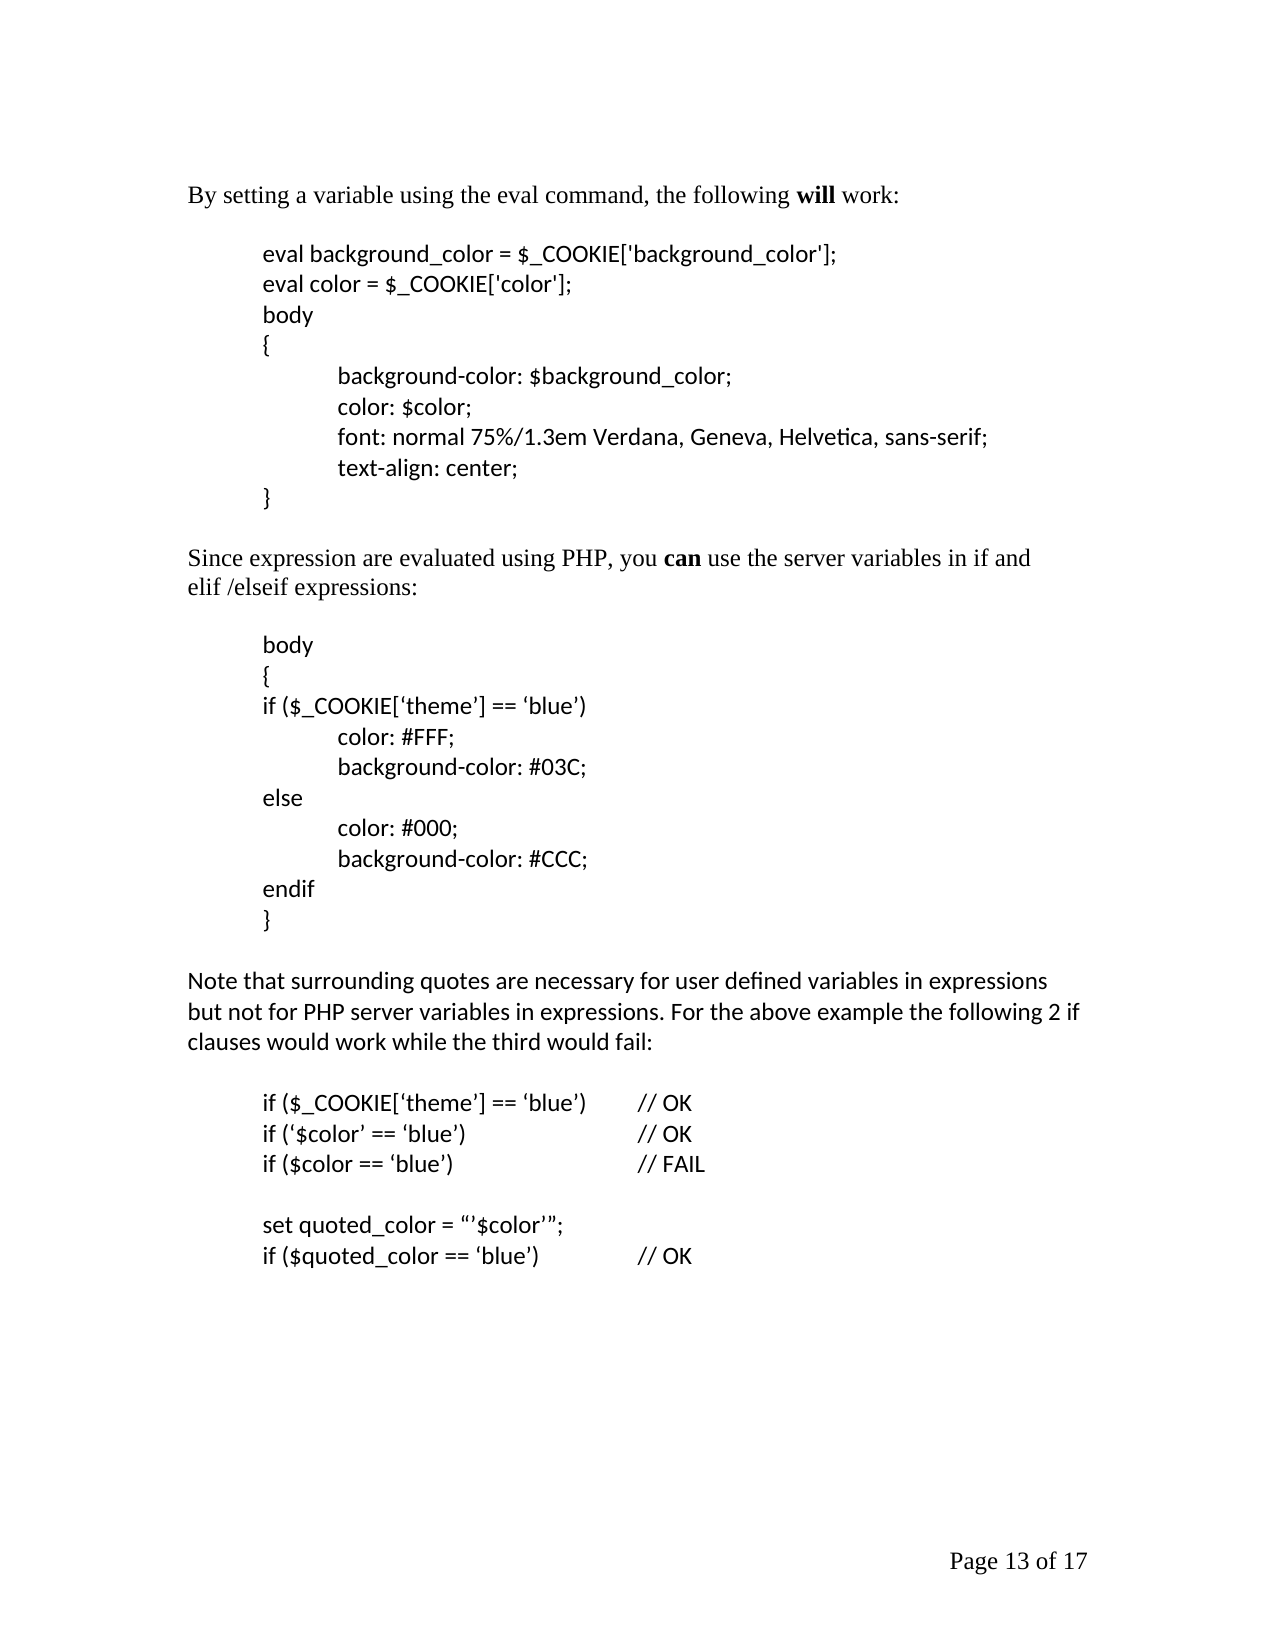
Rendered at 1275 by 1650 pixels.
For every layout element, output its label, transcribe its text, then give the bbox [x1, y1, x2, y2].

text eval color = $_COOKIE['color']; [262, 268, 1087, 299]
text Note that surrounding quotes are necessary for user defined variables in expressions but not for PHP server variables in expressions. For the above example the following 2 if clauses would work while the third would fail: [187, 965, 1087, 1057]
text color: #FFF; [262, 721, 1087, 752]
text if (‘$color’ == ‘blue’) // OK [262, 1118, 1087, 1148]
text body [262, 299, 1087, 329]
text { [262, 660, 1087, 691]
text if ($color == ‘blue’) // FAIL [262, 1148, 1087, 1179]
text endif [262, 874, 1087, 904]
text background-color: $background_color; [262, 360, 1087, 391]
text eval background_color = $_COOKIE['background_color']; [262, 238, 1087, 268]
text body [262, 629, 1087, 660]
text } [262, 904, 1087, 935]
text color: $color; [262, 391, 1087, 421]
text } [262, 482, 1087, 513]
text text-align: center; [262, 452, 1087, 482]
text if ($_COOKIE[‘theme’] == ‘blue’) // OK [262, 1087, 1087, 1118]
text if ($quoted_color == ‘blue’) // OK [262, 1240, 1087, 1270]
text By setting a variable using the eval command, the following will work: [187, 181, 1087, 209]
text background-color: #03C; [262, 752, 1087, 782]
text color: #000; [262, 813, 1087, 843]
text { [262, 329, 1087, 360]
text if ($_COOKIE[‘theme’] == ‘blue’) [262, 691, 1087, 721]
text else [262, 782, 1087, 813]
text set quoted_color = “’$color’”; [262, 1209, 1087, 1240]
text font: normal 75%/1.3em Verdana, Geneva, Helvetica, sans-serif; [262, 421, 1087, 452]
text Since expression are evaluated using PHP, you can use the server variables in if and elif /elseif expressions: [187, 543, 1087, 601]
text background-color: #CCC; [262, 843, 1087, 874]
